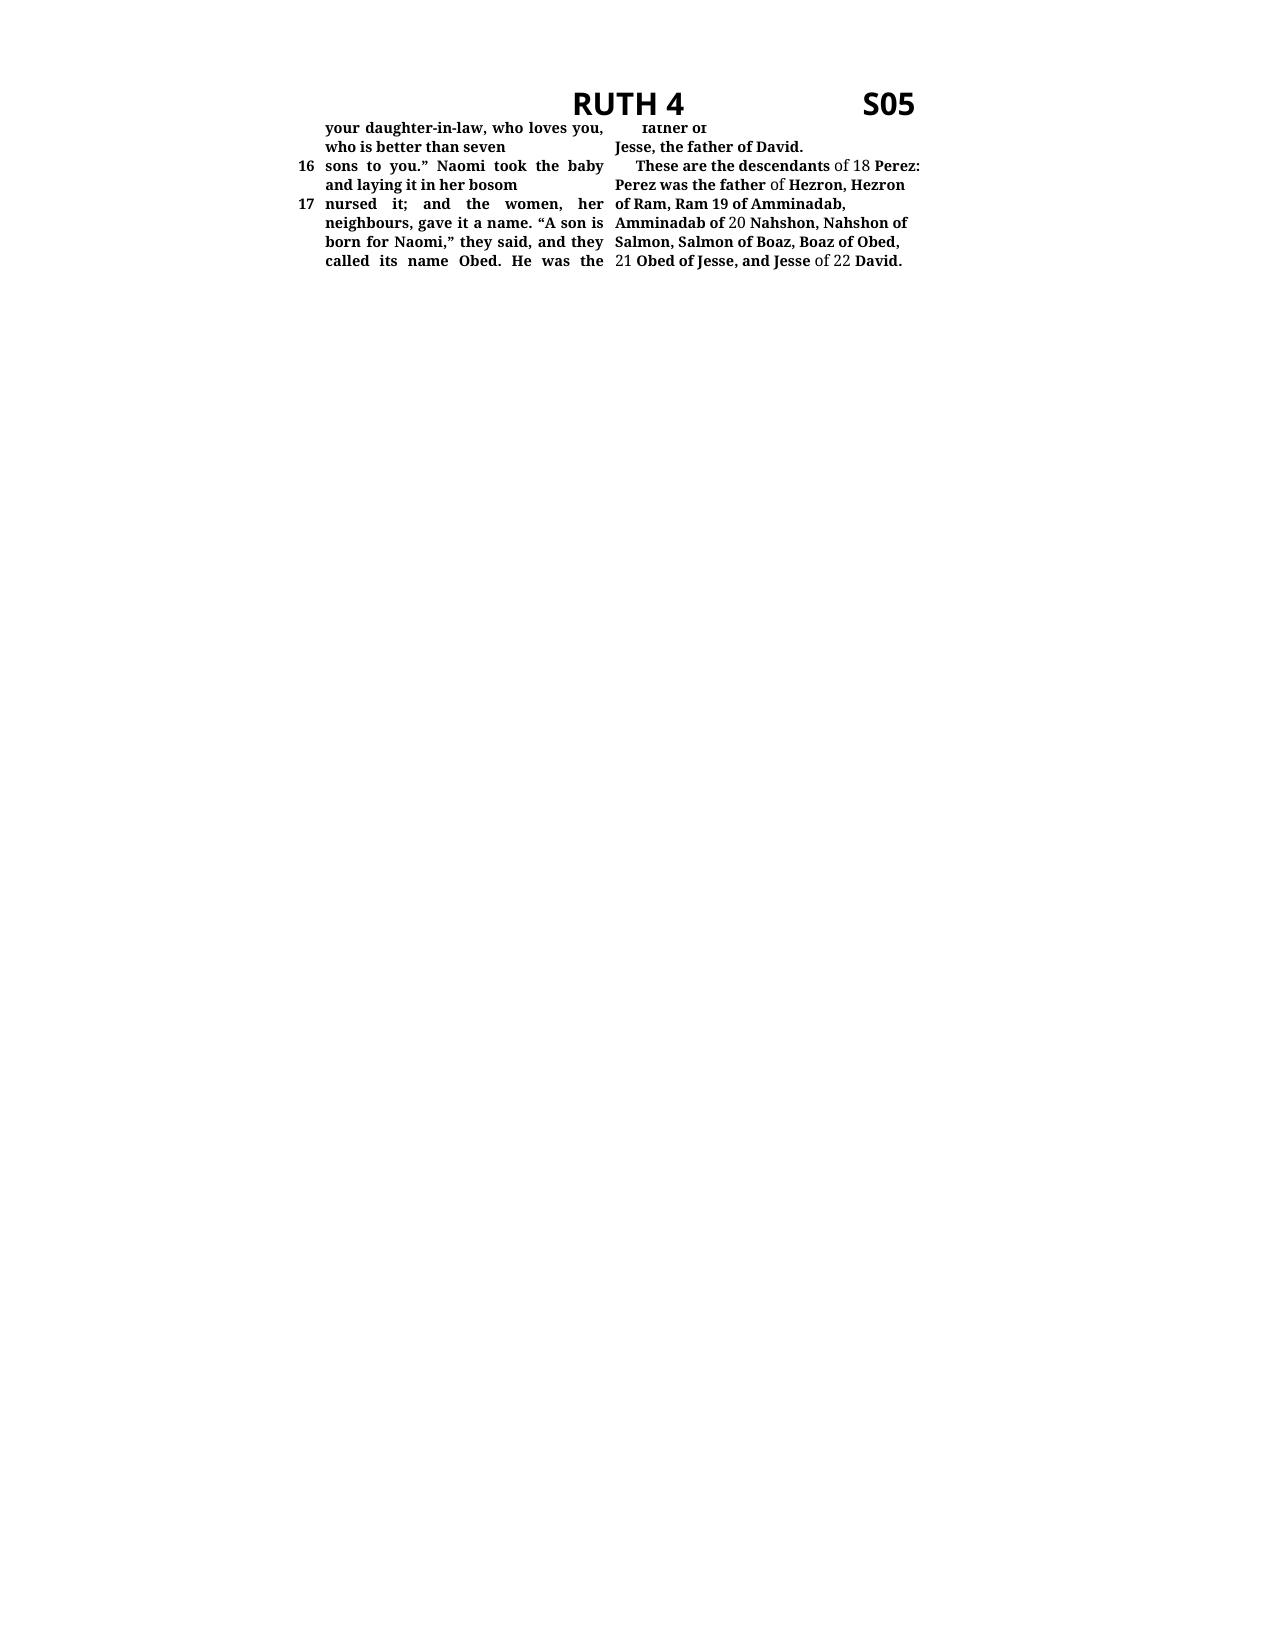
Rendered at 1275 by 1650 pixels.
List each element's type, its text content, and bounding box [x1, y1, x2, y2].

text These are the descendants of 18 Perez: Perez was the father of Hezron, Hezron of Ram, Ram 19 of Amminadab, Amminadab of 20 Nahshon, Nahshon of Salmon, Salmon of Boaz, Boaz of Obed, 21 Obed of Jesse, and Jesse of 22 David. [615, 156, 921, 270]
text Jesse, the father of David. [615, 137, 921, 156]
list father of [615, 118, 921, 137]
list sons to you.” Naomi took the baby and laying it in her bosom [298, 156, 604, 194]
list nursed it; and the women, her neighbours, gave it a name. “A son is born for Naomi,” they said, and they called its name Obed. He was the [298, 194, 604, 270]
text your daughter-in-law, who loves you, who is better than seven [325, 118, 604, 156]
